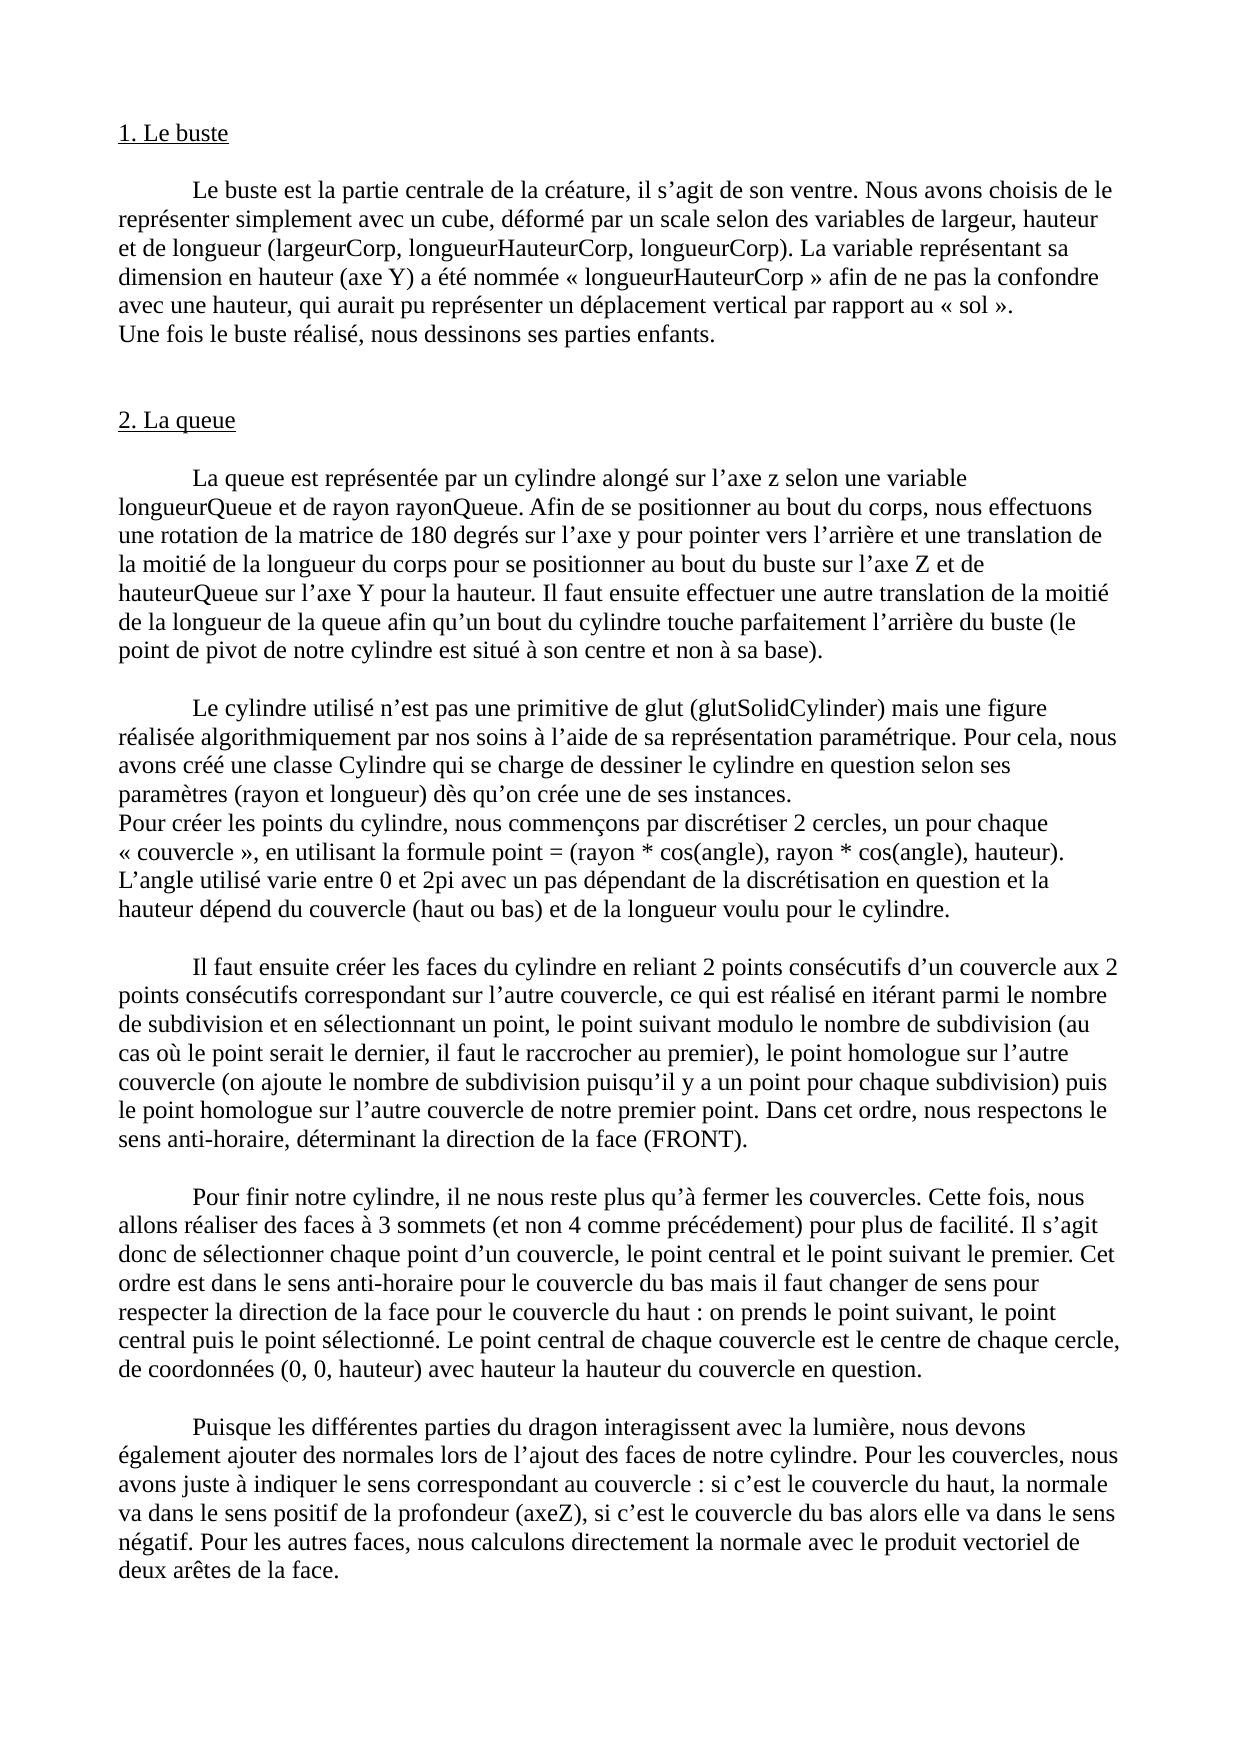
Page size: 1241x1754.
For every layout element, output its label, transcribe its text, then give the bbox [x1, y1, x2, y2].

text Pour créer les points du cylindre, nous commençons par discrétiser 2 cercles, un pour chaque « couvercle », en utilisant la formule point = (rayon * cos(angle), rayon * cos(angle), hauteur). L’angle utilisé varie entre 0 et 2pi avec un pas dépendant de la discrétisation en question et la hauteur dépend du couvercle (haut ou bas) et de la longueur voulu pour le cylindre. [118, 808, 1122, 923]
text 2. La queue [118, 406, 1122, 434]
text Puisque les différentes parties du dragon interagissent avec la lumière, nous devons également ajouter des normales lors de l’ajout des faces de notre cylindre. Pour les couvercles, nous avons juste à indiquer le sens correspondant au couvercle : si c’est le couvercle du haut, la normale va dans le sens positif de la profondeur (axeZ), si c’est le couvercle du bas alors elle va dans le sens négatif. Pour les autres faces, nous calculons directement la normale avec le produit vectoriel de deux arêtes de la face. [118, 1412, 1122, 1584]
text Pour finir notre cylindre, il ne nous reste plus qu’à fermer les couvercles. Cette fois, nous allons réaliser des faces à 3 sommets (et non 4 comme précédement) pour plus de facilité. Il s’agit donc de sélectionner chaque point d’un couvercle, le point central et le point suivant le premier. Cet ordre est dans le sens anti-horaire pour le couvercle du bas mais il faut changer de sens pour respecter la direction de la face pour le couvercle du haut : on prends le point suivant, le point central puis le point sélectionné. Le point central de chaque couvercle est le centre de chaque cercle, de coordonnées (0, 0, hauteur) avec hauteur la hauteur du couvercle en question. [118, 1182, 1122, 1383]
text Le buste est la partie centrale de la créature, il s’agit de son ventre. Nous avons choisis de le représenter simplement avec un cube, déformé par un scale selon des variables de largeur, hauteur et de longueur (largeurCorp, longueurHauteurCorp, longueurCorp). La variable représentant sa dimension en hauteur (axe Y) a été nommée « longueurHauteurCorp » afin de ne pas la confondre avec une hauteur, qui aurait pu représenter un déplacement vertical par rapport au « sol ». [118, 176, 1122, 319]
text Une fois le buste réalisé, nous dessinons ses parties enfants. [118, 319, 1122, 348]
text La queue est représentée par un cylindre alongé sur l’axe z selon une variable longueurQueue et de rayon rayonQueue. Afin de se positionner au bout du corps, nous effectuons une rotation de la matrice de 180 degrés sur l’axe y pour pointer vers l’arrière et une translation de la moitié de la longueur du corps pour se positionner au bout du buste sur l’axe Z et de hauteurQueue sur l’axe Y pour la hauteur. Il faut ensuite effectuer une autre translation de la moitié de la longueur de la queue afin qu’un bout du cylindre touche parfaitement l’arrière du buste (le point de pivot de notre cylindre est situé à son centre et non à sa base). [118, 463, 1122, 664]
text Il faut ensuite créer les faces du cylindre en reliant 2 points consécutifs d’un couvercle aux 2 points consécutifs correspondant sur l’autre couvercle, ce qui est réalisé en itérant parmi le nombre de subdivision et en sélectionnant un point, le point suivant modulo le nombre de subdivision (au cas où le point serait le dernier, il faut le raccrocher au premier), le point homologue sur l’autre couvercle (on ajoute le nombre de subdivision puisqu’il y a un point pour chaque subdivision) puis le point homologue sur l’autre couvercle de notre premier point. Dans cet ordre, nous respectons le sens anti-horaire, déterminant la direction de la face (FRONT). [118, 952, 1122, 1153]
text 1. Le buste [118, 118, 1122, 147]
text Le cylindre utilisé n’est pas une primitive de glut (glutSolidCylinder) mais une figure réalisée algorithmiquement par nos soins à l’aide de sa représentation paramétrique. Pour cela, nous avons créé une classe Cylindre qui se charge de dessiner le cylindre en question selon ses paramètres (rayon et longueur) dès qu’on crée une de ses instances. [118, 693, 1122, 808]
